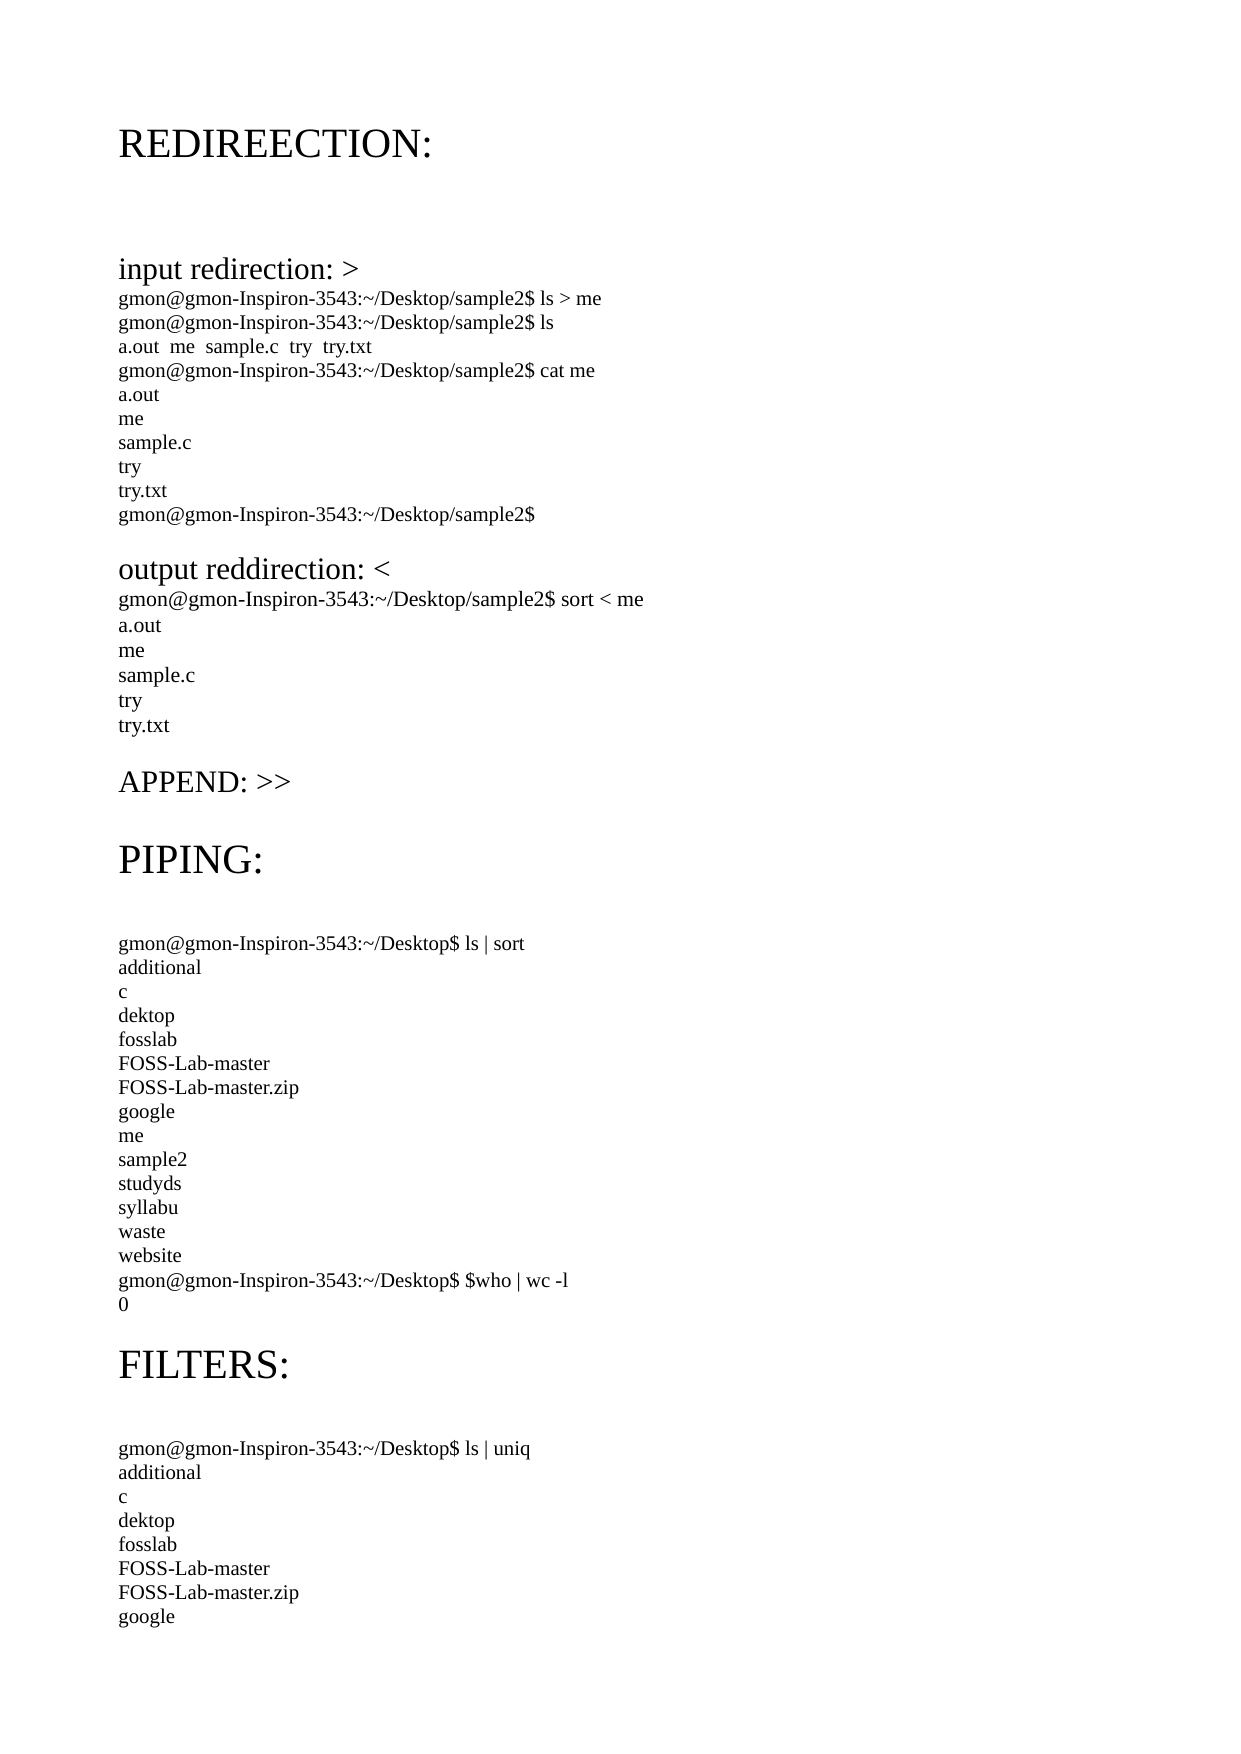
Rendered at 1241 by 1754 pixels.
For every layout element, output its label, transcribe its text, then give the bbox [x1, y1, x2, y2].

text output reddirection: < [118, 551, 1122, 586]
text REDIREECTION: [118, 118, 1122, 166]
text gmon@gmon-Inspiron-3543:~/Desktop/sample2$ [118, 502, 1122, 526]
text sample.c [118, 430, 1122, 454]
text fosslab [118, 1027, 1122, 1051]
text studyds [118, 1171, 1122, 1195]
text gmon@gmon-Inspiron-3543:~/Desktop$ $who | wc -l [118, 1267, 1122, 1292]
text dektop [118, 1003, 1122, 1027]
text a.out [118, 612, 1122, 637]
text try.txt [118, 478, 1122, 502]
text input redirection: > [118, 250, 1122, 286]
text gmon@gmon-Inspiron-3543:~/Desktop$ ls | uniq [118, 1436, 1122, 1459]
text a.out me sample.c try try.txt [118, 334, 1122, 358]
text sample.c [118, 662, 1122, 687]
text me [118, 1123, 1122, 1147]
text gmon@gmon-Inspiron-3543:~/Desktop/sample2$ ls > me [118, 286, 1122, 310]
text gmon@gmon-Inspiron-3543:~/Desktop$ ls | sort [118, 931, 1122, 955]
text syllabu [118, 1195, 1122, 1219]
text waste [118, 1219, 1122, 1243]
text google [118, 1604, 1122, 1628]
text additional [118, 955, 1122, 979]
text FOSS-Lab-master [118, 1051, 1122, 1075]
text FOSS-Lab-master.zip [118, 1075, 1122, 1099]
text a.out [118, 382, 1122, 406]
text me [118, 406, 1122, 430]
text dektop [118, 1508, 1122, 1532]
text google [118, 1099, 1122, 1123]
text website [118, 1243, 1122, 1267]
text c [118, 979, 1122, 1003]
text 0 [118, 1292, 1122, 1316]
text try.txt [118, 712, 1122, 738]
text c [118, 1484, 1122, 1508]
text FOSS-Lab-master [118, 1556, 1122, 1580]
text FILTERS: [118, 1340, 1122, 1388]
text gmon@gmon-Inspiron-3543:~/Desktop/sample2$ ls [118, 310, 1122, 334]
text fosslab [118, 1532, 1122, 1556]
text sample2 [118, 1147, 1122, 1171]
text additional [118, 1459, 1122, 1484]
text gmon@gmon-Inspiron-3543:~/Desktop/sample2$ sort < me [118, 586, 1122, 612]
text APPEND: >> [118, 763, 1122, 799]
text FOSS-Lab-master.zip [118, 1580, 1122, 1604]
text me [118, 637, 1122, 662]
text gmon@gmon-Inspiron-3543:~/Desktop/sample2$ cat me [118, 358, 1122, 382]
text try [118, 454, 1122, 478]
text try [118, 687, 1122, 712]
text PIPING: [118, 835, 1122, 883]
